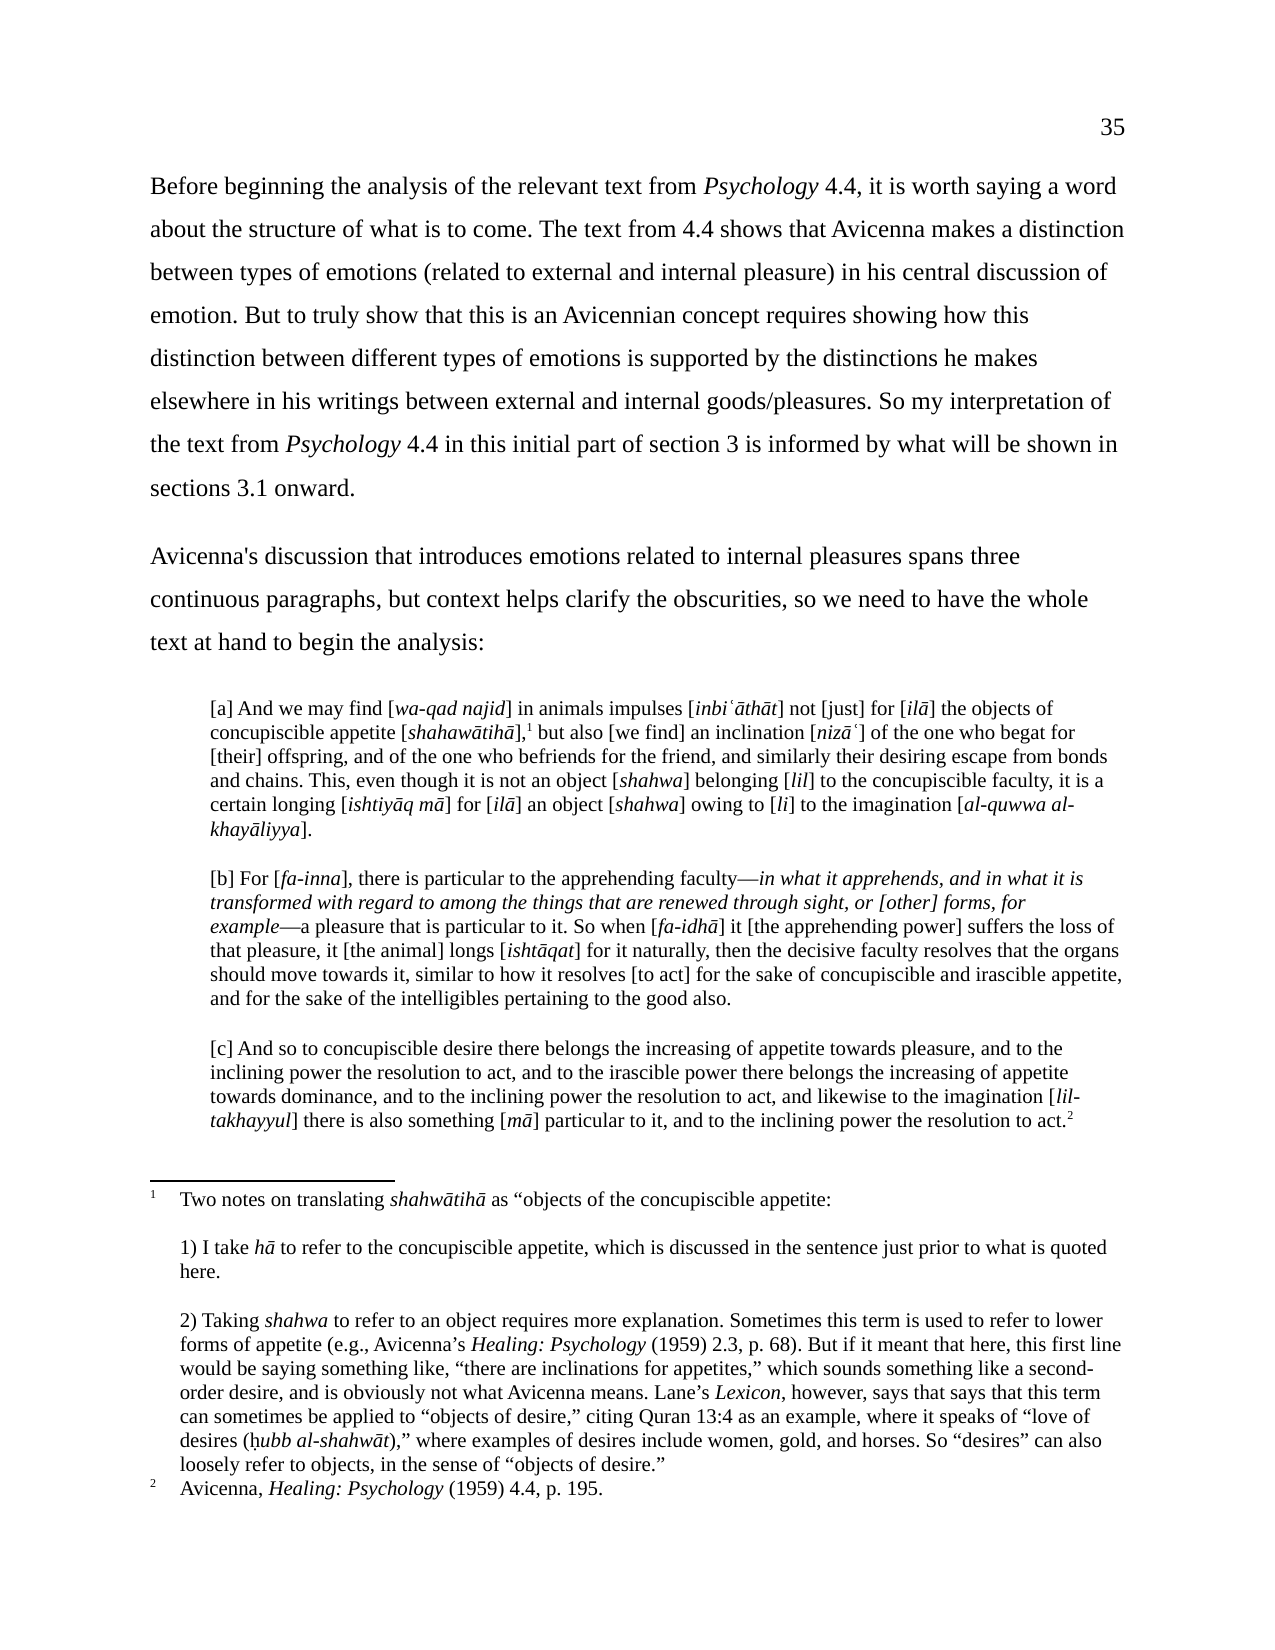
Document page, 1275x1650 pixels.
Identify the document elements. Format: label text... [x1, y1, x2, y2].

text Avicenna, Healing: Psychology (1959) 4.4, p. 195. [150, 1476, 1125, 1500]
text 2) Taking shahwa to refer to an object requires more explanation. Sometimes this term is used to refer to lower forms of appetite (e.g., Avicenna’s Healing: Psychology (1959) 2.3, p. 68). But if it meant that here, this first line would be saying something like, “there are inclinations for appetites,” which sounds something like a second-order desire, and is obviously not what Avicenna means. Lane’s Lexicon, however, says that says that this term can sometimes be applied to “objects of desire,” citing Quran 13:4 as an example, where it speaks of “love of desires (ḥubb al-shahwāt),” where examples of desires include women, gold, and horses. So “desires” can also loosely refer to objects, in the sense of “objects of desire.” [150, 1307, 1125, 1476]
text Two notes on translating shahwātihā as “objects of the concupiscible appetite: [150, 1187, 1125, 1211]
text Avicenna's discussion that introduces emotions related to internal pleasures spans three continuous paragraphs, but context helps clarify the obscurities, so we need to have the whole text at hand to begin the analysis: [150, 541, 1125, 656]
text [a] And we may find [wa-qad najid] in animals impulses [inbiʿāthāt] not [just] for [ilā] the objects of concupiscible appetite [shahawātihā], but also [we find] an inclination [nizāʿ] of the one who begat for [their] offspring, and of the one who befriends for the friend, and similarly their desiring escape from bonds and chains. This, even though it is not an object [shahwa] belonging [lil] to the concupiscible faculty, it is a certain longing [ishtiyāq mā] for [ilā] an object [shahwa] owing to [li] to the imagination [al-quwwa al-khayāliyya]. [210, 696, 1125, 841]
text [b] For [fa-inna], there is particular to the apprehending faculty―in what it apprehends, and in what it is transformed with regard to among the things that are renewed through sight, or [other] forms, for example―a pleasure that is particular to it. So when [fa-idhā] it [the apprehending power] suffers the loss of that pleasure, it [the animal] longs [ishtāqat] for it naturally, then the decisive faculty resolves that the organs should move towards it, similar to how it resolves [to act] for the sake of concupiscible and irascible appetite, and for the sake of the intelligibles pertaining to the good also. [210, 866, 1125, 1010]
text Before beginning the analysis of the relevant text from Psychology 4.4, it is worth saying a word about the structure of what is to come. The text from 4.4 shows that Avicenna makes a distinction between types of emotions (related to external and internal pleasure) in his central discussion of emotion. But to truly show that this is an Avicennian concept requires showing how this distinction between different types of emotions is supported by the distinctions he makes elsewhere in his writings between external and internal goods/pleasures. So my interpretation of the text from Psychology 4.4 in this initial part of section 3 is informed by what will be shown in sections 3.1 onward. [150, 171, 1125, 501]
text 1) I take hā to refer to the concupiscible appetite, which is discussed in the sentence just prior to what is quoted here. [150, 1235, 1125, 1283]
text [c] And so to concupiscible desire there belongs the increasing of appetite towards pleasure, and to the inclining power the resolution to act, and to the irascible power there belongs the increasing of appetite towards dominance, and to the inclining power the resolution to act, and likewise to the imagination [lil-takhayyul] there is also something [mā] particular to it, and to the inclining power the resolution to act. [210, 1036, 1125, 1132]
